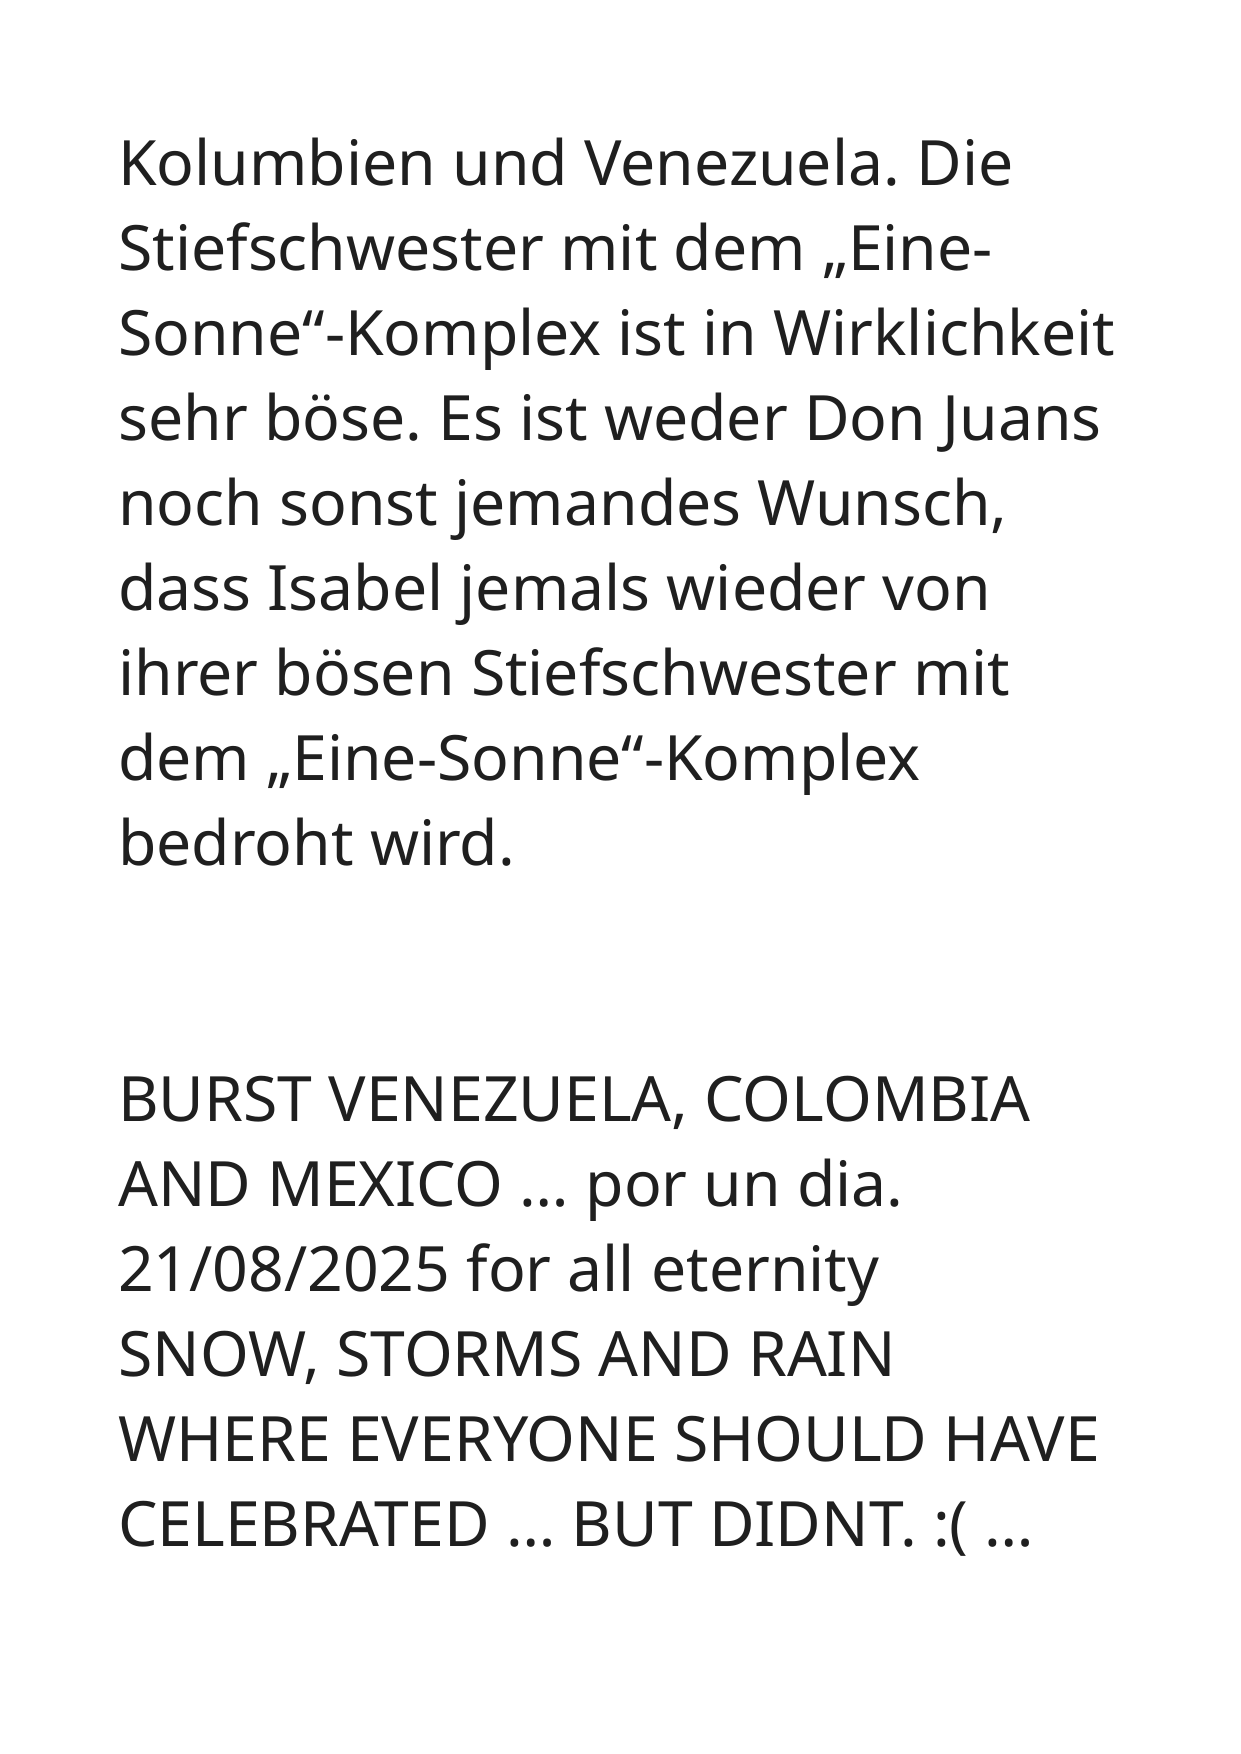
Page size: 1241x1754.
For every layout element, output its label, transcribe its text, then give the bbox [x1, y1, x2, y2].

text Kolumbien und Venezuela. Die Stiefschwester mit dem „Eine-Sonne“-Komplex ist in Wirklichkeit sehr böse. Es ist weder Don Juans noch sonst jemandes Wunsch, dass Isabel jemals wieder von ihrer bösen Stiefschwester mit dem „Eine-Sonne“-Komplex bedroht wird. [118, 118, 1122, 884]
text 21/08/2025 for all eternity [118, 1224, 1122, 1309]
text WHERE EVERYONE SHOULD HAVE CELEBRATED … BUT DIDNT. :( … [118, 1395, 1122, 1565]
text SNOW, STORMS AND RAIN [118, 1309, 1122, 1395]
text BURST VENEZUELA, COLOMBIA AND MEXICO … por un dia. [118, 1054, 1122, 1224]
